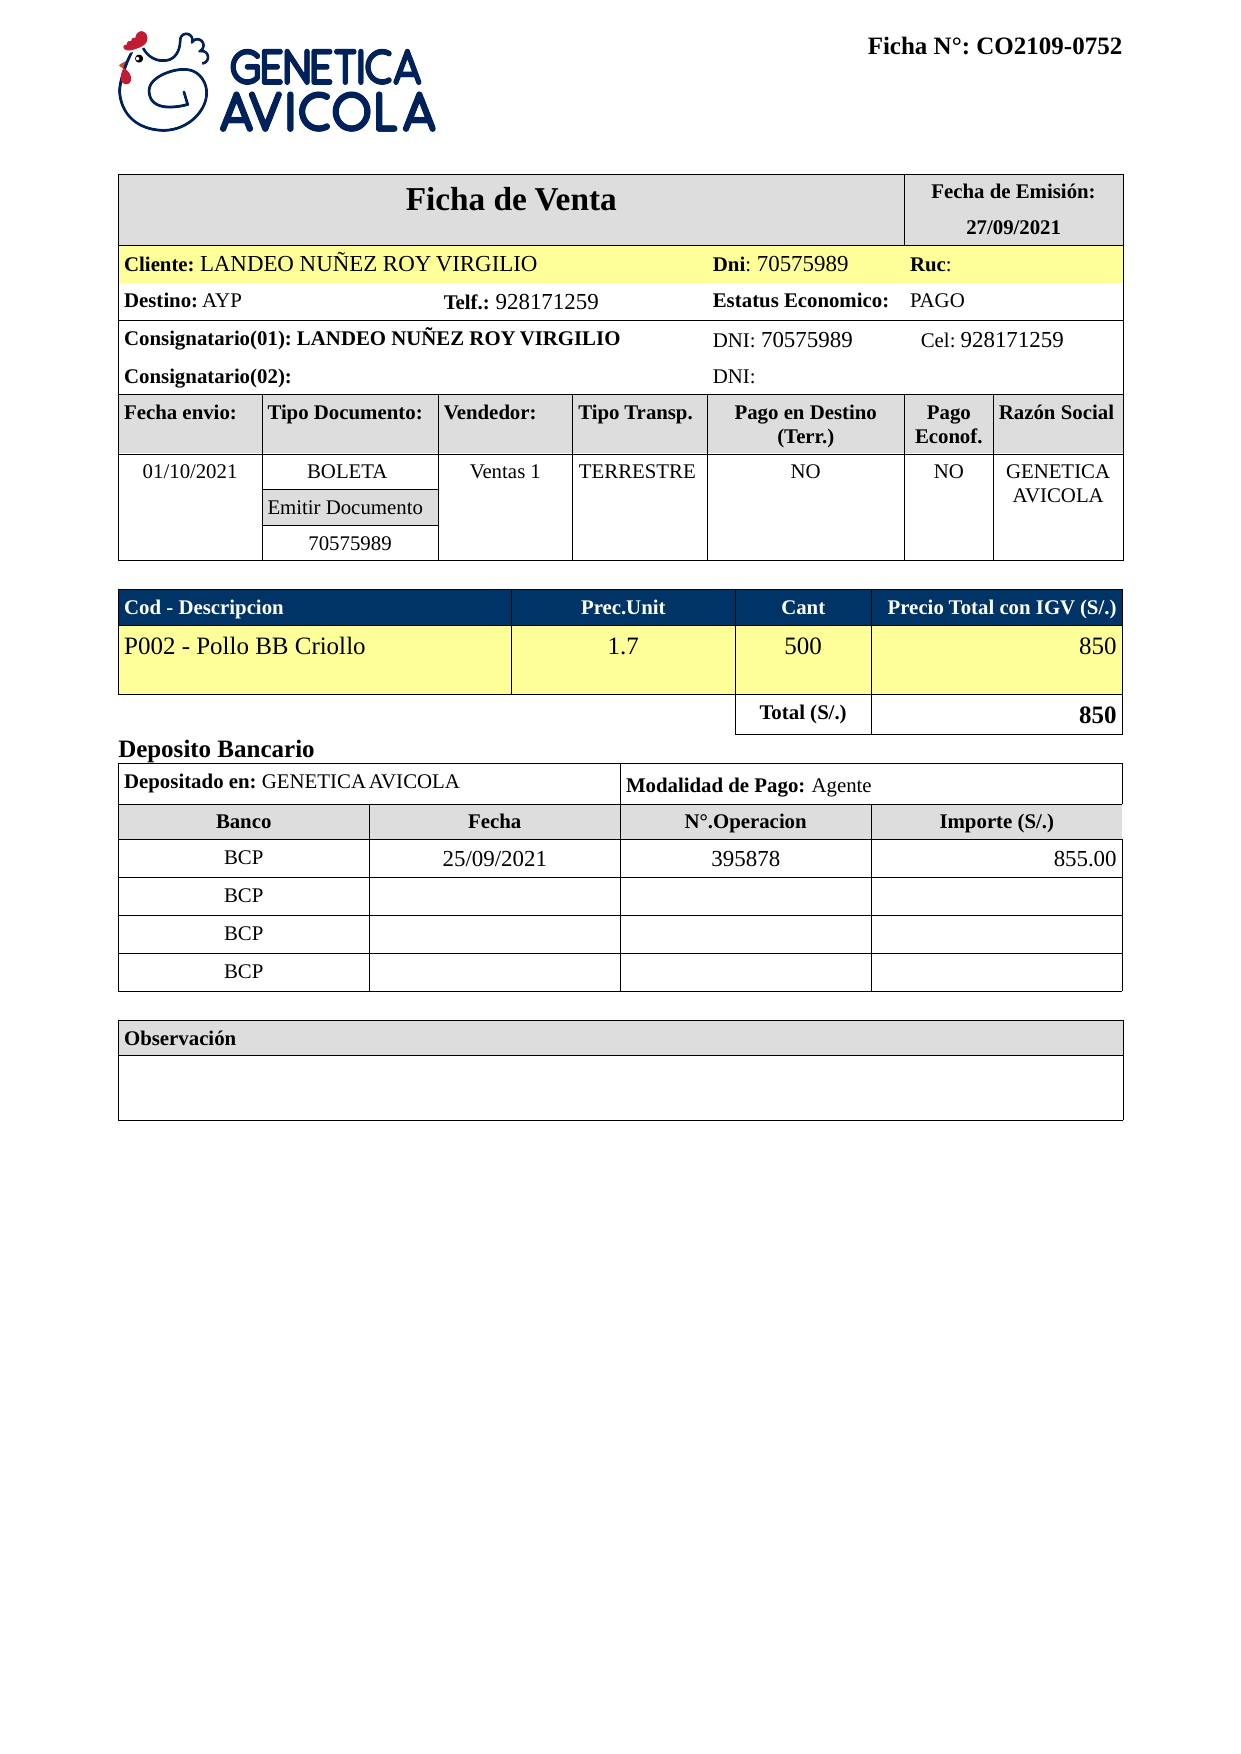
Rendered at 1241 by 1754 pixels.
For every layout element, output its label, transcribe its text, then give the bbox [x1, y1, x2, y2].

table_header Observación [119, 1021, 1123, 1055]
table_cell [511, 695, 735, 734]
table_cell Ventas 1 [439, 455, 572, 560]
table_header Fecha de Emisión: [905, 175, 1123, 209]
table_cell [621, 916, 871, 953]
table_cell [370, 916, 620, 953]
table_cell GENETICA AVICOLA [994, 455, 1123, 560]
table_cell [621, 954, 871, 991]
table_header Precio Total con IGV (S/.) [872, 590, 1122, 625]
table_cell 1.7 [512, 626, 735, 694]
picture [118, 31, 436, 132]
table_cell 27/09/2021 [905, 209, 1123, 245]
table_header Prec.Unit [512, 590, 735, 625]
table_cell 70575989 [263, 526, 438, 560]
table_cell Cel: 928171259 [915, 321, 1123, 358]
table_cell [872, 916, 1122, 953]
table_header Modalidad de Pago: Agente [621, 764, 1122, 803]
table_cell Razón Social [994, 395, 1123, 453]
table_cell Total (S/.) [736, 695, 871, 734]
table_cell DNI: [707, 358, 1123, 394]
table_cell [872, 878, 1122, 915]
table_cell Tipo Transp. [573, 395, 707, 453]
table_cell Tipo Documento: [263, 395, 438, 453]
table_cell NO [905, 455, 993, 560]
table_cell Consignatario(02): [119, 358, 707, 394]
table_cell Consignatario(01): LANDEO NUÑEZ ROY VIRGILIO [119, 321, 707, 358]
table_cell [621, 878, 871, 915]
table_cell N°.Operacion [621, 805, 871, 839]
table_cell 25/09/2021 [370, 840, 620, 877]
table_cell Fecha [370, 805, 620, 839]
table_cell Fecha envio: [119, 395, 262, 453]
table_cell 01/10/2021 [119, 455, 262, 560]
table_cell Ruc: [904, 246, 1123, 283]
table_cell BCP [119, 840, 369, 877]
table_cell Pago en Destino (Terr.) [708, 395, 904, 453]
table_cell 850 [872, 626, 1122, 694]
table_cell BCP [119, 878, 369, 915]
table_cell Dni: 70575989 [707, 246, 904, 283]
table_cell BCP [119, 916, 369, 953]
table_cell Cliente: LANDEO NUÑEZ ROY VIRGILIO [119, 246, 707, 283]
table_cell BCP [119, 954, 369, 991]
table_cell [119, 1056, 1123, 1119]
table_cell 855.00 [872, 840, 1122, 877]
table_cell PAGO [904, 283, 1123, 320]
table_header Cod - Descripcion [119, 590, 511, 625]
table_cell Estatus Economico: [707, 283, 904, 320]
table_cell Pago Econof. [905, 395, 993, 453]
table_cell 850 [872, 695, 1122, 734]
table_header Cant [736, 590, 871, 625]
table_cell DNI: 70575989 [707, 321, 915, 358]
table_header Depositado en: GENETICA AVICOLA [119, 764, 620, 803]
table_cell [872, 954, 1122, 991]
table_cell [118, 695, 511, 734]
table_header Ficha de Venta [119, 175, 904, 245]
table_cell NO [708, 455, 904, 560]
table_cell [370, 878, 620, 915]
table_cell BOLETA [263, 455, 438, 489]
table_cell TERRESTRE [573, 455, 707, 560]
text Deposito Bancario [118, 734, 1122, 763]
table_cell Emitir Documento [263, 490, 438, 525]
table_cell [370, 954, 620, 991]
table_cell Importe (S/.) [872, 805, 1122, 839]
table_cell 500 [736, 626, 871, 694]
table_cell Banco [119, 805, 369, 839]
table_cell 395878 [621, 840, 871, 877]
table_cell P002 - Pollo BB Criollo [119, 626, 511, 694]
table_cell Telf.: 928171259 [438, 283, 707, 320]
table_cell Vendedor: [439, 395, 572, 453]
table_cell Destino: AYP [119, 283, 438, 320]
